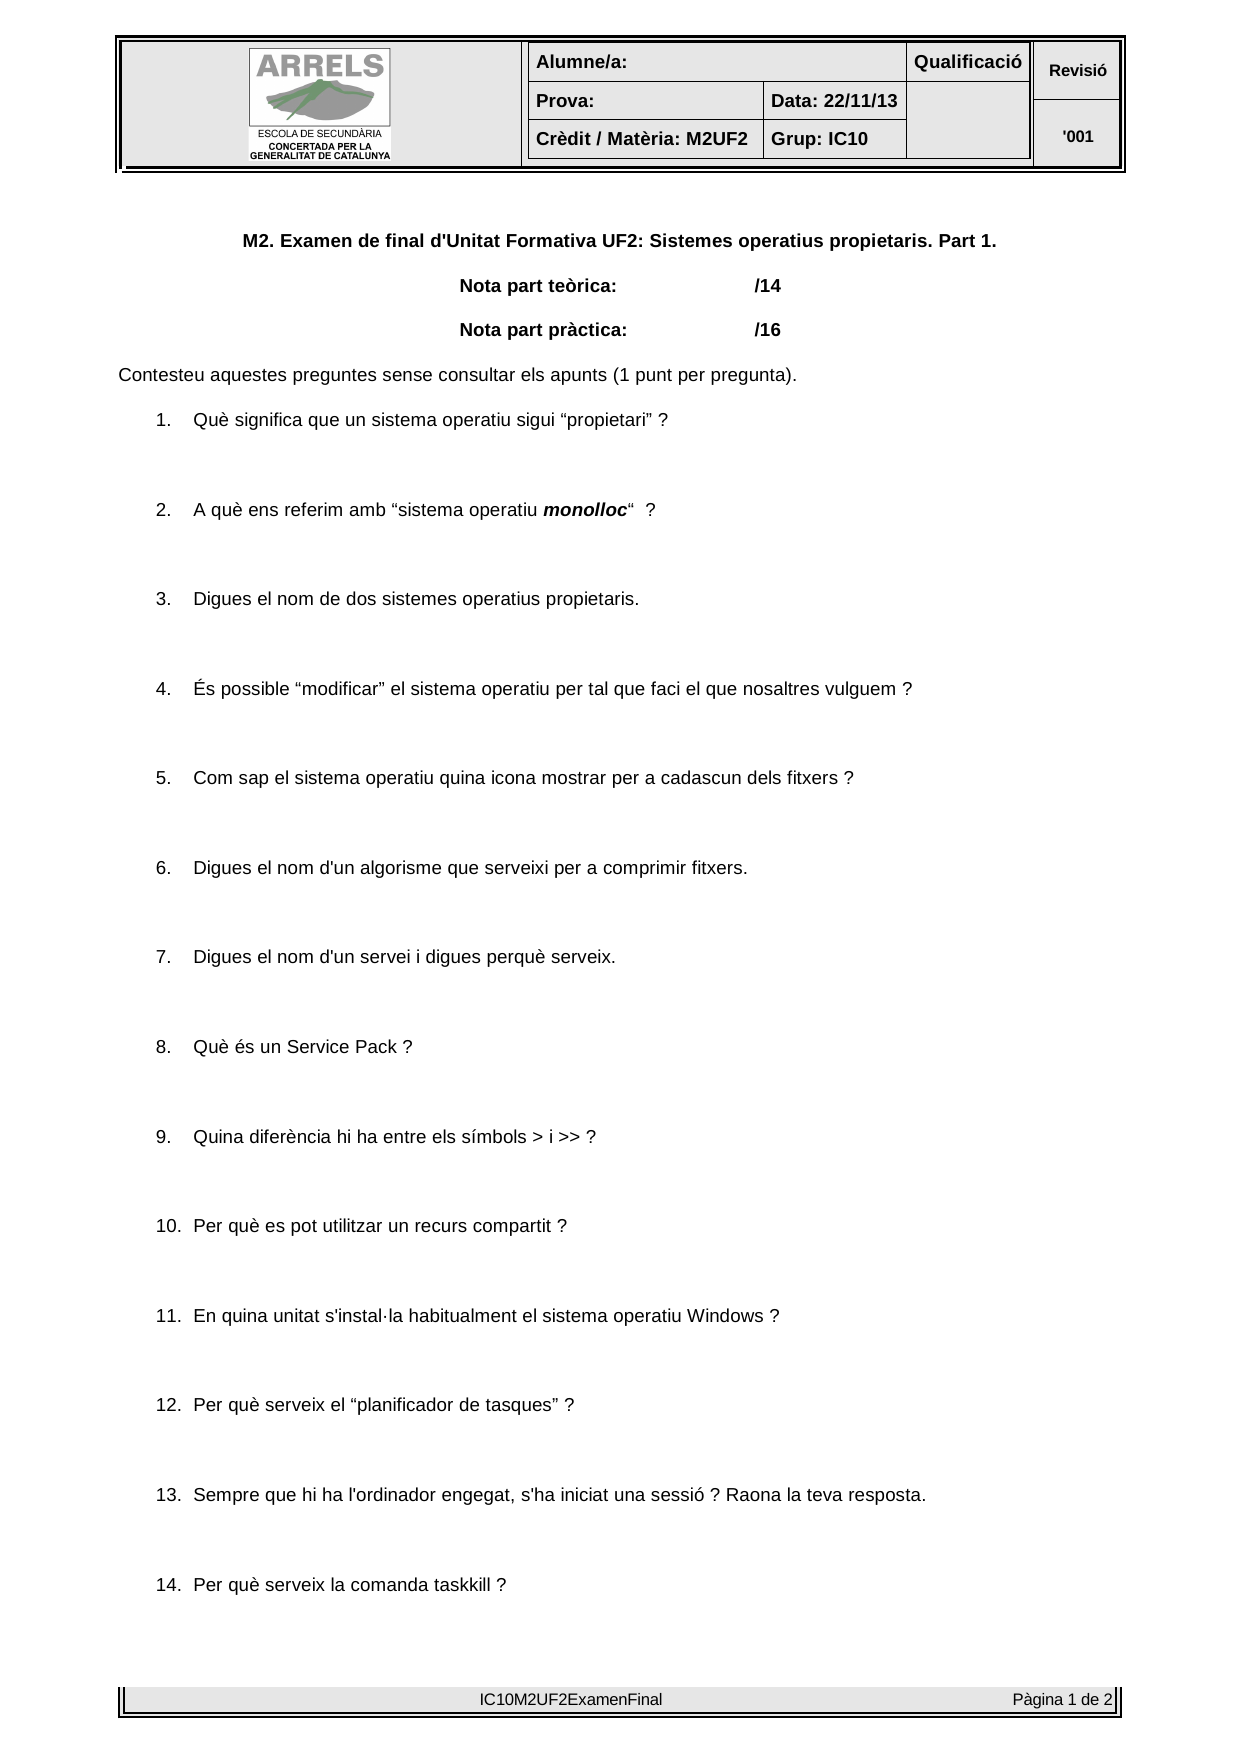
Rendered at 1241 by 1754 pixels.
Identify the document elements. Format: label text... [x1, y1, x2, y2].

list Digues el nom d'un algorisme que serveixi per a comprimir fitxers. [156, 857, 1122, 878]
list És possible “modificar” el sistema operatiu per tal que faci el que nosaltres vulguem ? [156, 678, 1122, 699]
text M2. Examen de final d'Unitat Formativa UF2: Sistemes operatius propietaris. Part 1. [118, 230, 1122, 251]
list Per què serveix la comanda taskkill ? [156, 1573, 1122, 1595]
list Per què es pot utilitzar un recurs compartit ? [156, 1215, 1122, 1237]
list Com sap el sistema operatiu quina icona mostrar per a cadascun dels fitxers ? [156, 767, 1122, 789]
list Digues el nom d'un servei i digues perquè serveix. [156, 946, 1122, 968]
text Nota part teòrica: /14 [118, 274, 1122, 296]
list Digues el nom de dos sistemes operatius propietaris. [156, 588, 1122, 609]
picture [248, 48, 391, 161]
list En quina unitat s'instal·la habitualment el sistema operatiu Windows ? [156, 1305, 1122, 1326]
text Contesteu aquestes preguntes sense consultar els apunts (1 punt per pregunta). [118, 364, 1122, 386]
list A què ens referim amb “sistema operatiu monolloc“ ? [156, 498, 1122, 520]
list Què és un Service Pack ? [156, 1036, 1122, 1057]
list Què significa que un sistema operatiu sigui “propietari” ? [156, 409, 1122, 430]
list Quina diferència hi ha entre els símbols > i >> ? [156, 1126, 1122, 1147]
list Sempre que hi ha l'ordinador engegat, s'ha iniciat una sessió ? Raona la teva resposta. [156, 1484, 1122, 1505]
list Per què serveix el “planificador de tasques” ? [156, 1394, 1122, 1416]
text Nota part pràctica: /16 [118, 319, 1122, 341]
